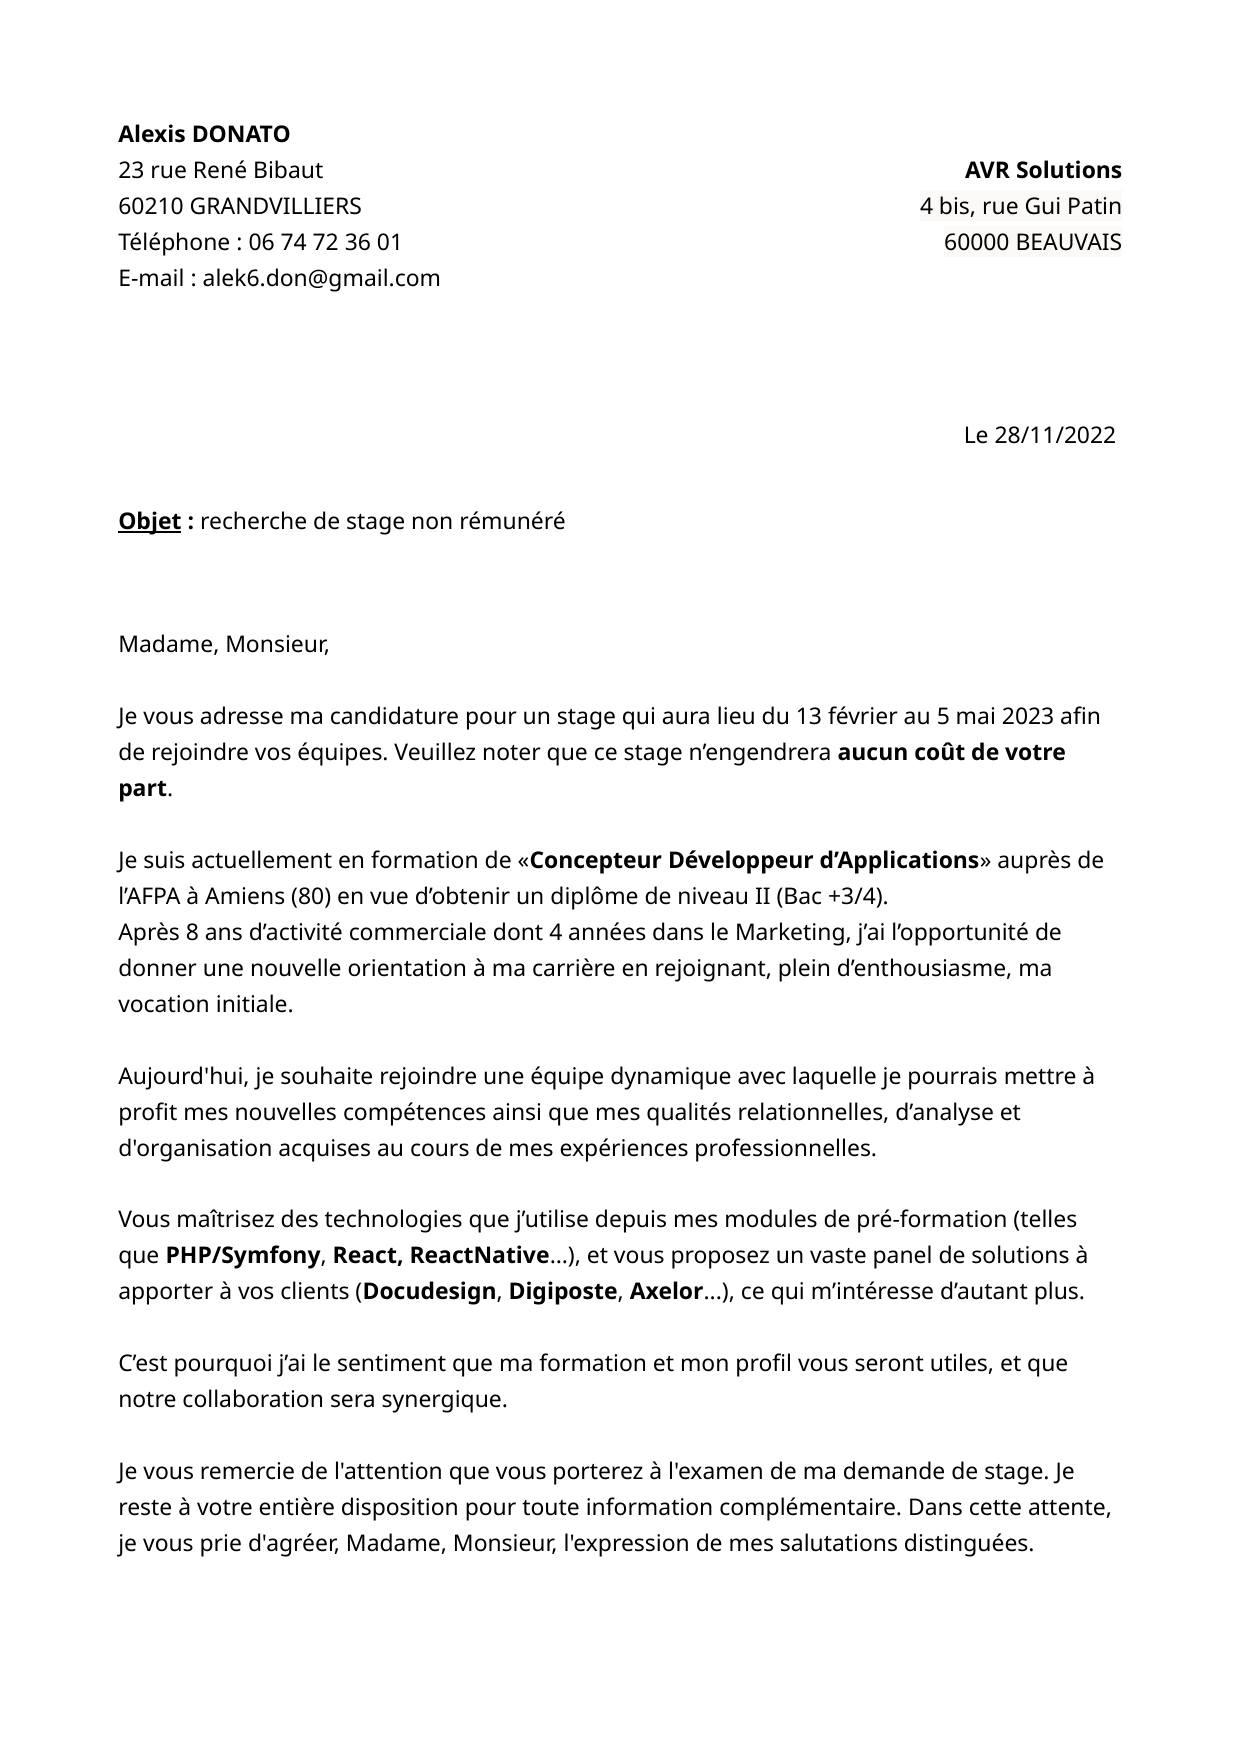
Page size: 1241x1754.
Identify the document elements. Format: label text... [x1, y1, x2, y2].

text Je suis actuellement en formation de «Concepteur Développeur d’Applications» auprès de l’AFPA à Amiens (80) en vue d’obtenir un diplôme de niveau II (Bac +3/4). [118, 844, 1122, 911]
text Aujourd'hui, je souhaite rejoindre une équipe dynamique avec laquelle je pourrais mettre à profit mes nouvelles compétences ainsi que mes qualités relationnelles, d’analyse et d'organisation acquises au cours de mes expériences professionnelles. [118, 1060, 1122, 1163]
text Le 28/11/2022 [118, 419, 1122, 450]
text Madame, Monsieur, [118, 628, 1122, 660]
text Téléphone : 06 74 72 36 01 [118, 226, 620, 257]
text Objet : recherche de stage non rémunéré [118, 505, 1122, 536]
text E-mail : alek6.don@gmail.com [118, 262, 620, 293]
text Je vous remercie de l'attention que vous porterez à l'examen de ma demande de stage. Je reste à votre entière disposition pour toute information complémentaire. Dans cette attente, je vous prie d'agréer, Madame, Monsieur, l'expression de mes salutations distinguées. [118, 1455, 1122, 1558]
text Après 8 ans d’activité commerciale dont 4 années dans le Marketing, j’ai l’opportunité de donner une nouvelle orientation à ma carrière en rejoignant, plein d’enthousiasme, ma vocation initiale. [118, 916, 1122, 1019]
text Je vous adresse ma candidature pour un stage qui aura lieu du 13 février au 5 mai 2023 afin de rejoindre vos équipes. Veuillez noter que ce stage n’engendrera aucun coût de votre part. [118, 700, 1122, 803]
text 4 bis, rue Gui Patin 60000 BEAUVAIS [620, 190, 1122, 257]
text 23 rue René Bibaut [118, 154, 620, 185]
text 60210 GRANDVILLIERS [118, 190, 620, 221]
text AVR Solutions [620, 154, 1122, 185]
text Alexis DONATO [118, 118, 620, 149]
text C’est pourquoi j’ai le sentiment que ma formation et mon profil vous seront utiles, et que notre collaboration sera synergique. [118, 1347, 1122, 1414]
text Vous maîtrisez des technologies que j’utilise depuis mes modules de pré-formation (telles que PHP/Symfony, React, ReactNative…), et vous proposez un vaste panel de solutions à apporter à vos clients (Docudesign, Digiposte, Axelor...), ce qui m’intéresse d’autant plus. [118, 1203, 1122, 1307]
